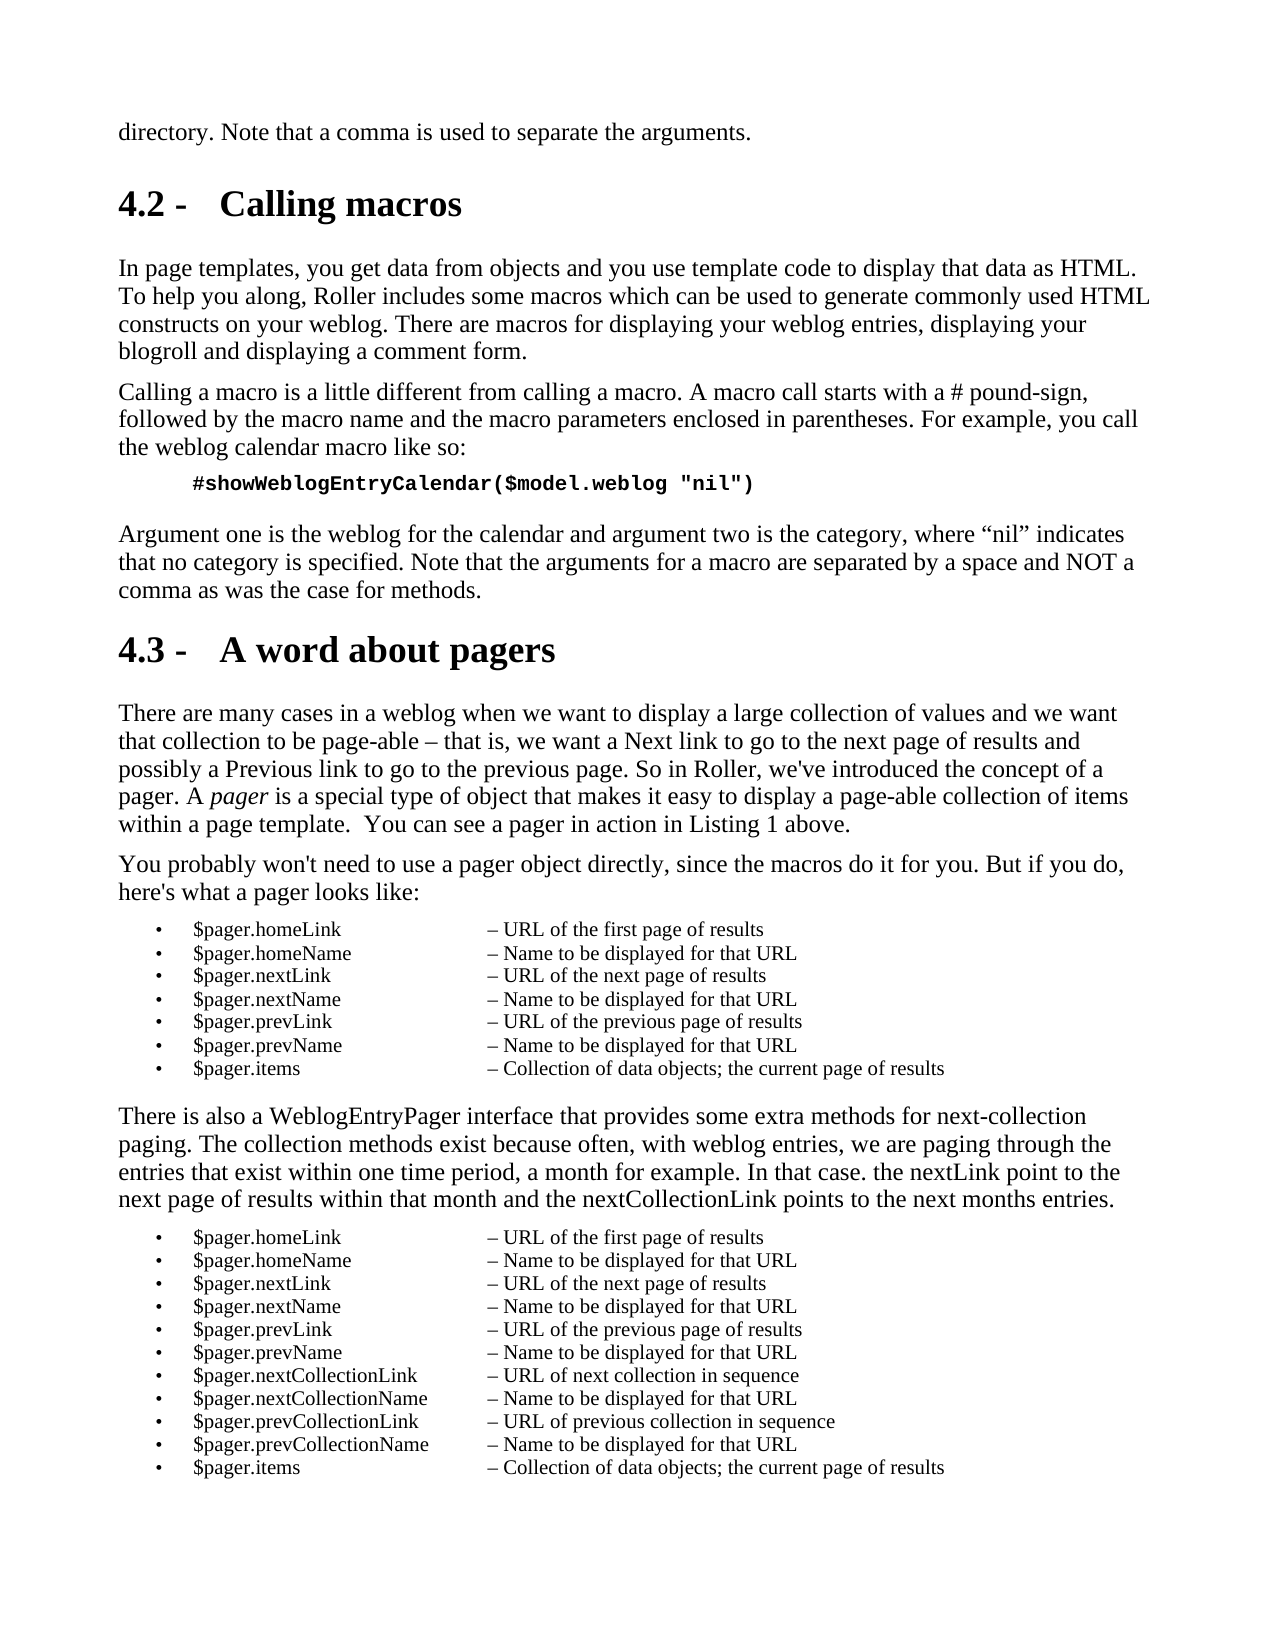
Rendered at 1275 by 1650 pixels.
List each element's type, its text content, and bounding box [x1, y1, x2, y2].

list $pager.homeLink – URL of the first page of results [156, 1226, 1157, 1249]
list $pager.prevCollectionLink – URL of previous collection in sequence [156, 1410, 1157, 1433]
text Calling a macro is a little different from calling a macro. A macro call starts with a # pound-sign, followed by the macro name and the macro parameters enclosed in parentheses. For example, you call the weblog calendar macro like so: [118, 378, 1157, 461]
list $pager.nextLink – URL of the next page of results [156, 1272, 1157, 1295]
list $pager.items – Collection of data objects; the current page of results [156, 1456, 1157, 1479]
subtitle A word about pagers [118, 628, 1157, 670]
text In page templates, you get data from objects and you use template code to display that data as HTML. To help you along, Roller includes some macros which can be used to generate commonly used HTML constructs on your weblog. There are macros for displaying your weblog entries, displaying your blogroll and displaying a comment form. [118, 254, 1157, 365]
list $pager.nextCollectionLink – URL of next collection in sequence [156, 1364, 1157, 1387]
list $pager.homeName – Name to be displayed for that URL [156, 941, 1157, 964]
list $pager.nextLink – URL of the next page of results [156, 964, 1157, 987]
text directory. Note that a comma is used to separate the arguments. [118, 118, 1157, 146]
list $pager.prevCollectionName – Name to be displayed for that URL [156, 1433, 1157, 1456]
text Argument one is the weblog for the calendar and argument two is the category, where “nil” indicates that no category is specified. Note that the arguments for a macro are separated by a space and NOT a comma as was the case for methods. [118, 520, 1157, 603]
text #showWeblogEntryCalendar($model.weblog "nil") [118, 473, 1157, 497]
list $pager.nextCollectionName – Name to be displayed for that URL [156, 1387, 1157, 1410]
list $pager.homeLink – URL of the first page of results [156, 918, 1157, 941]
list $pager.nextName – Name to be displayed for that URL [156, 987, 1157, 1010]
list $pager.prevLink – URL of the previous page of results [156, 1318, 1157, 1341]
list $pager.prevLink – URL of the previous page of results [156, 1010, 1157, 1033]
list $pager.nextName – Name to be displayed for that URL [156, 1295, 1157, 1318]
list $pager.prevName – Name to be displayed for that URL [156, 1033, 1157, 1056]
list $pager.homeName – Name to be displayed for that URL [156, 1249, 1157, 1272]
subtitle Calling macros [118, 183, 1157, 225]
text You probably won't need to use a pager object directly, since the macros do it for you. But if you do, here's what a pager looks like: [118, 850, 1157, 906]
list $pager.prevName – Name to be displayed for that URL [156, 1341, 1157, 1364]
text There is also a WeblogEntryPager interface that provides some extra methods for next-collection paging. The collection methods exist because often, with weblog entries, we are paging through the entries that exist within one time period, a month for example. In that case. the nextLink point to the next page of results within that month and the nextCollectionLink points to the next months entries. [118, 1102, 1157, 1213]
list $pager.items – Collection of data objects; the current page of results [156, 1056, 1157, 1079]
text There are many cases in a weblog when we want to display a large collection of values and we want that collection to be page-able – that is, we want a Next link to go to the next page of results and possibly a Previous link to go to the previous page. So in Roller, we've introduced the concept of a pager. A pager is a special type of object that makes it easy to display a page-able collection of items within a page template. You can see a pager in action in Listing 1 above. [118, 699, 1157, 838]
